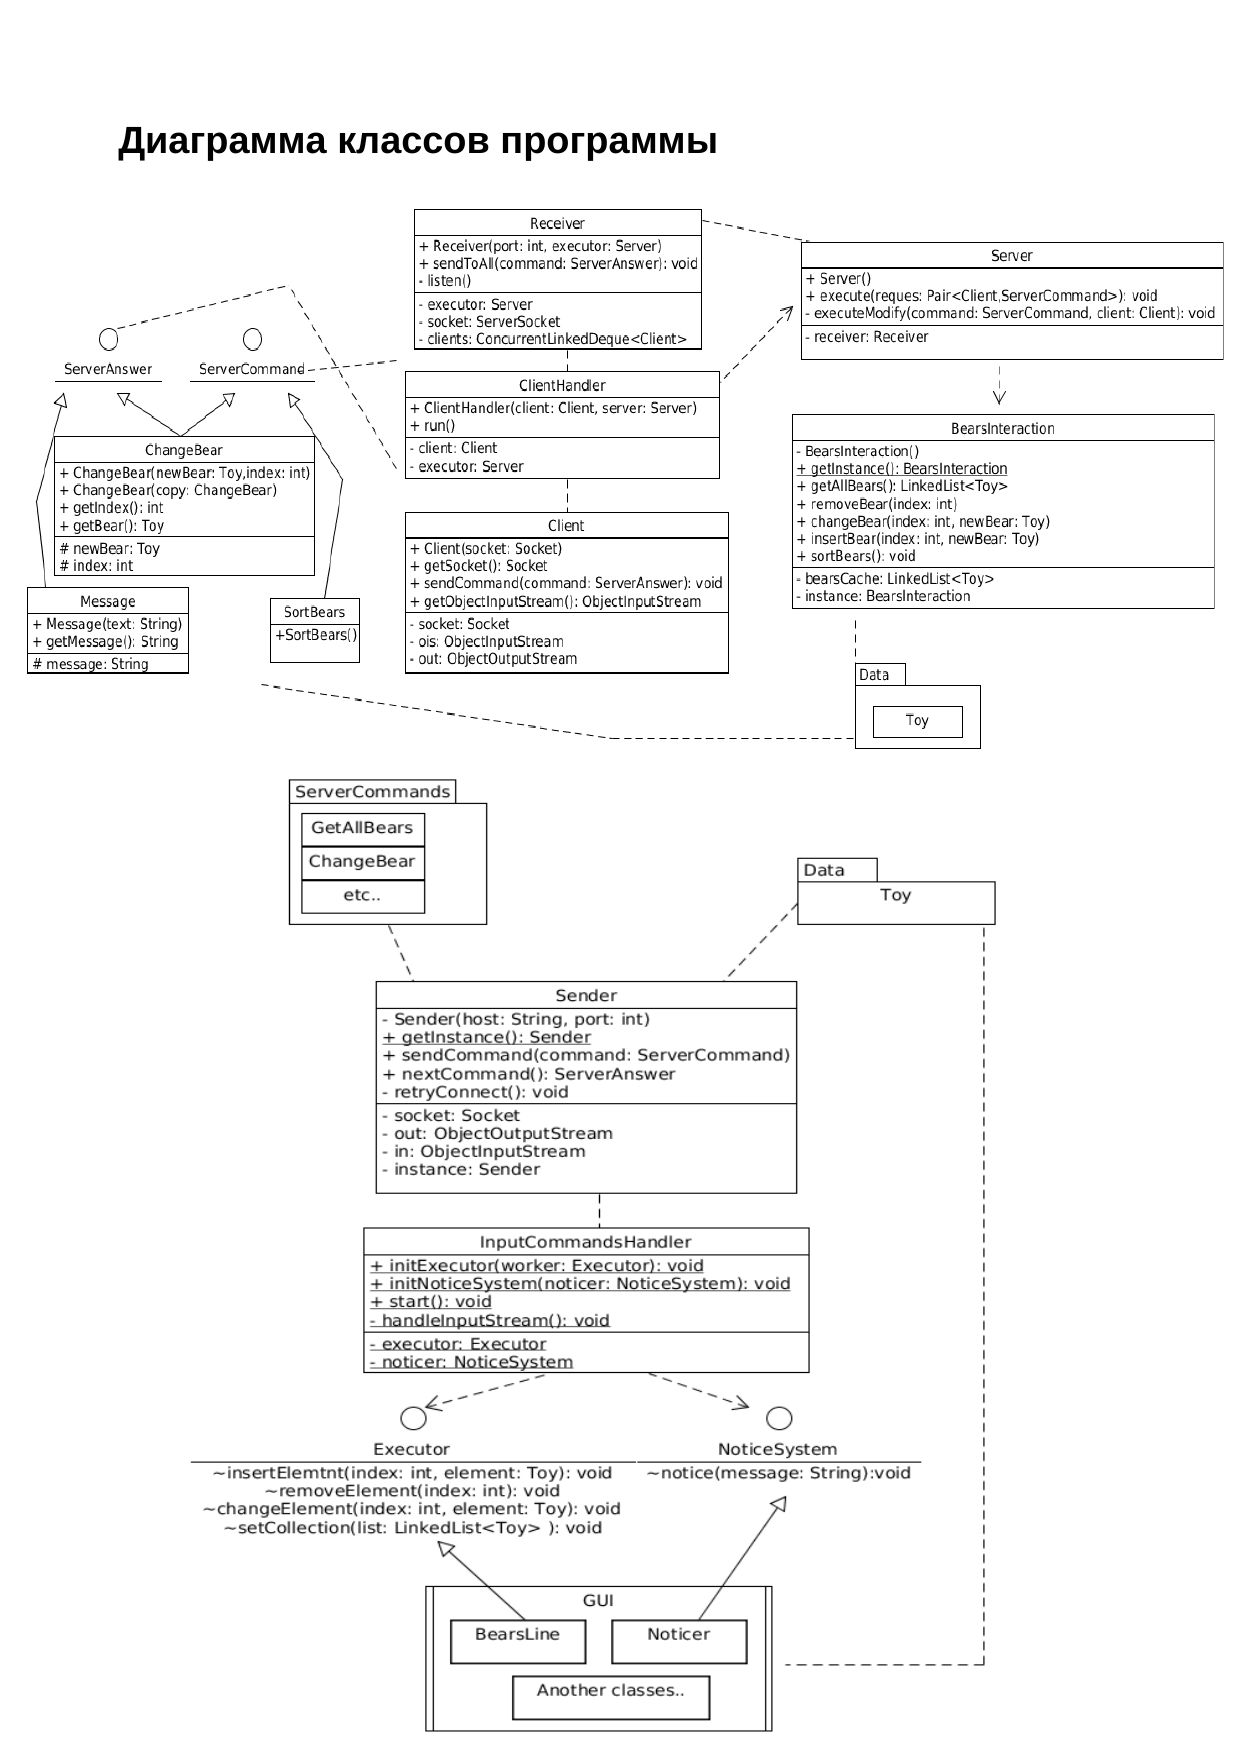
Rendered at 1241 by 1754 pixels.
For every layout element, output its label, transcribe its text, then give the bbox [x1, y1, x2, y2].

subtitle Диаграмма классов программы [118, 118, 1122, 162]
picture [9, 188, 1240, 1754]
